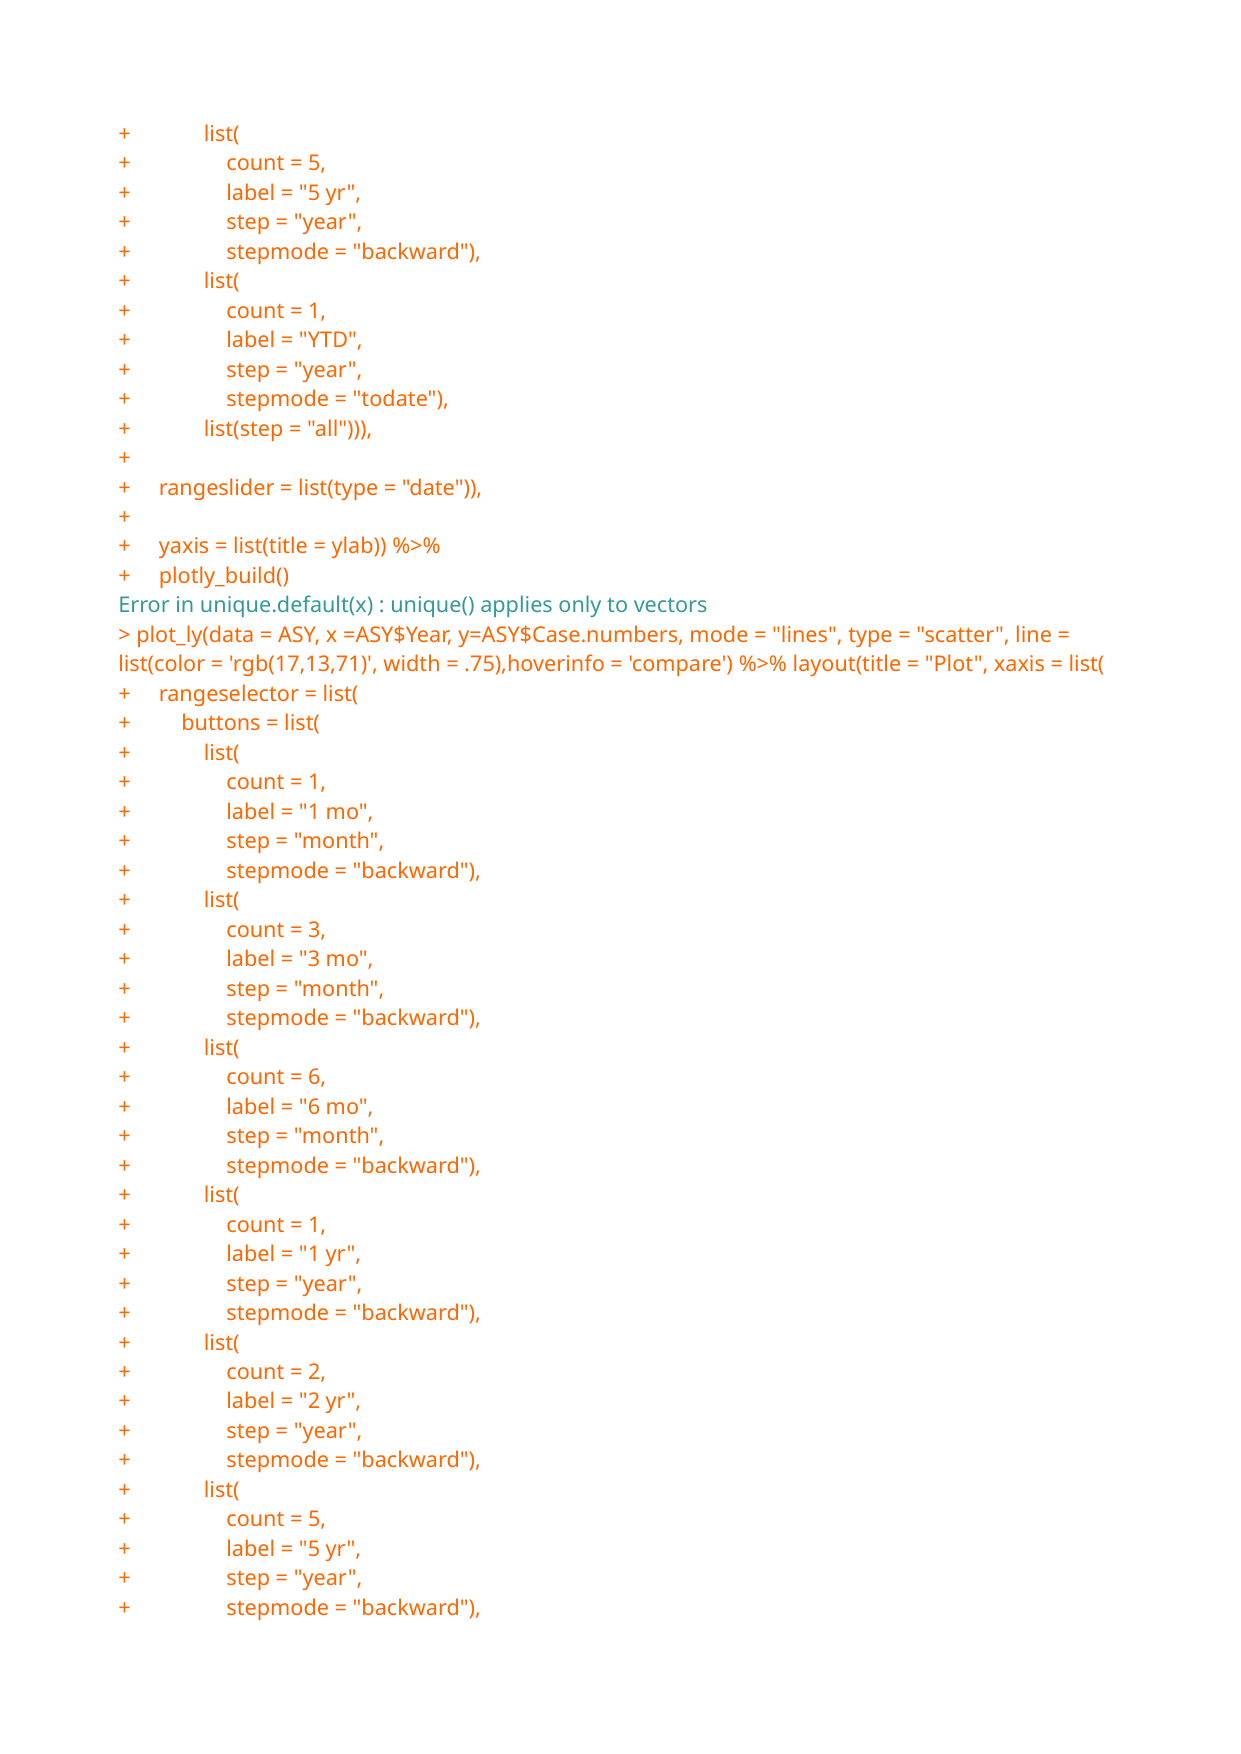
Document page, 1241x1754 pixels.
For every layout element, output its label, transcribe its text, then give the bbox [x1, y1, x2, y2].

text + list( [118, 118, 1122, 148]
text + stepmode = "backward"), [118, 1002, 1122, 1032]
text + yaxis = list(title = ylab)) %>% [118, 531, 1122, 560]
text + plotly_build() [118, 560, 1122, 590]
text + rangeslider = list(type = "date")), [118, 472, 1122, 501]
text + list( [118, 884, 1122, 914]
text + label = "5 yr", [118, 1533, 1122, 1563]
text + stepmode = "todate"), [118, 383, 1122, 413]
text + count = 5, [118, 148, 1122, 177]
text + step = "month", [118, 1120, 1122, 1150]
text + stepmode = "backward"), [118, 1150, 1122, 1179]
text + count = 1, [118, 1209, 1122, 1238]
text + count = 2, [118, 1356, 1122, 1386]
text + label = "1 mo", [118, 796, 1122, 826]
text + stepmode = "backward"), [118, 1592, 1122, 1622]
text + count = 1, [118, 767, 1122, 796]
text + step = "year", [118, 354, 1122, 383]
text + step = "month", [118, 973, 1122, 1002]
text + step = "year", [118, 1268, 1122, 1297]
text + list( [118, 266, 1122, 295]
text + step = "month", [118, 826, 1122, 855]
text Error in unique.default(x) : unique() applies only to vectors [118, 590, 1122, 619]
text + list(step = "all"))), [118, 413, 1122, 442]
text + list( [118, 1032, 1122, 1061]
text + label = "2 yr", [118, 1386, 1122, 1415]
text + [118, 442, 1122, 472]
text + stepmode = "backward"), [118, 1297, 1122, 1327]
text + label = "3 mo", [118, 943, 1122, 973]
text + list( [118, 1474, 1122, 1504]
text + step = "year", [118, 1415, 1122, 1445]
text + stepmode = "backward"), [118, 855, 1122, 884]
text + label = "1 yr", [118, 1238, 1122, 1268]
text + stepmode = "backward"), [118, 236, 1122, 266]
text + label = "6 mo", [118, 1091, 1122, 1120]
text + label = "YTD", [118, 324, 1122, 354]
text + list( [118, 1327, 1122, 1356]
text + list( [118, 737, 1122, 767]
text + count = 5, [118, 1504, 1122, 1533]
text + list( [118, 1179, 1122, 1209]
text + [118, 501, 1122, 531]
text + count = 3, [118, 914, 1122, 943]
text + label = "5 yr", [118, 177, 1122, 207]
text + buttons = list( [118, 708, 1122, 737]
text + step = "year", [118, 207, 1122, 236]
text + stepmode = "backward"), [118, 1445, 1122, 1474]
text + rangeselector = list( [118, 678, 1122, 708]
text + count = 6, [118, 1061, 1122, 1091]
text > plot_ly(data = ASY, x =ASY$Year, y=ASY$Case.numbers, mode = "lines", type = "scatter", line = list(color = 'rgb(17,13,71)', width = .75),hoverinfo = 'compare') %>% layout(title = "Plot", xaxis = list( [118, 619, 1122, 678]
text + count = 1, [118, 295, 1122, 324]
text + step = "year", [118, 1563, 1122, 1592]
